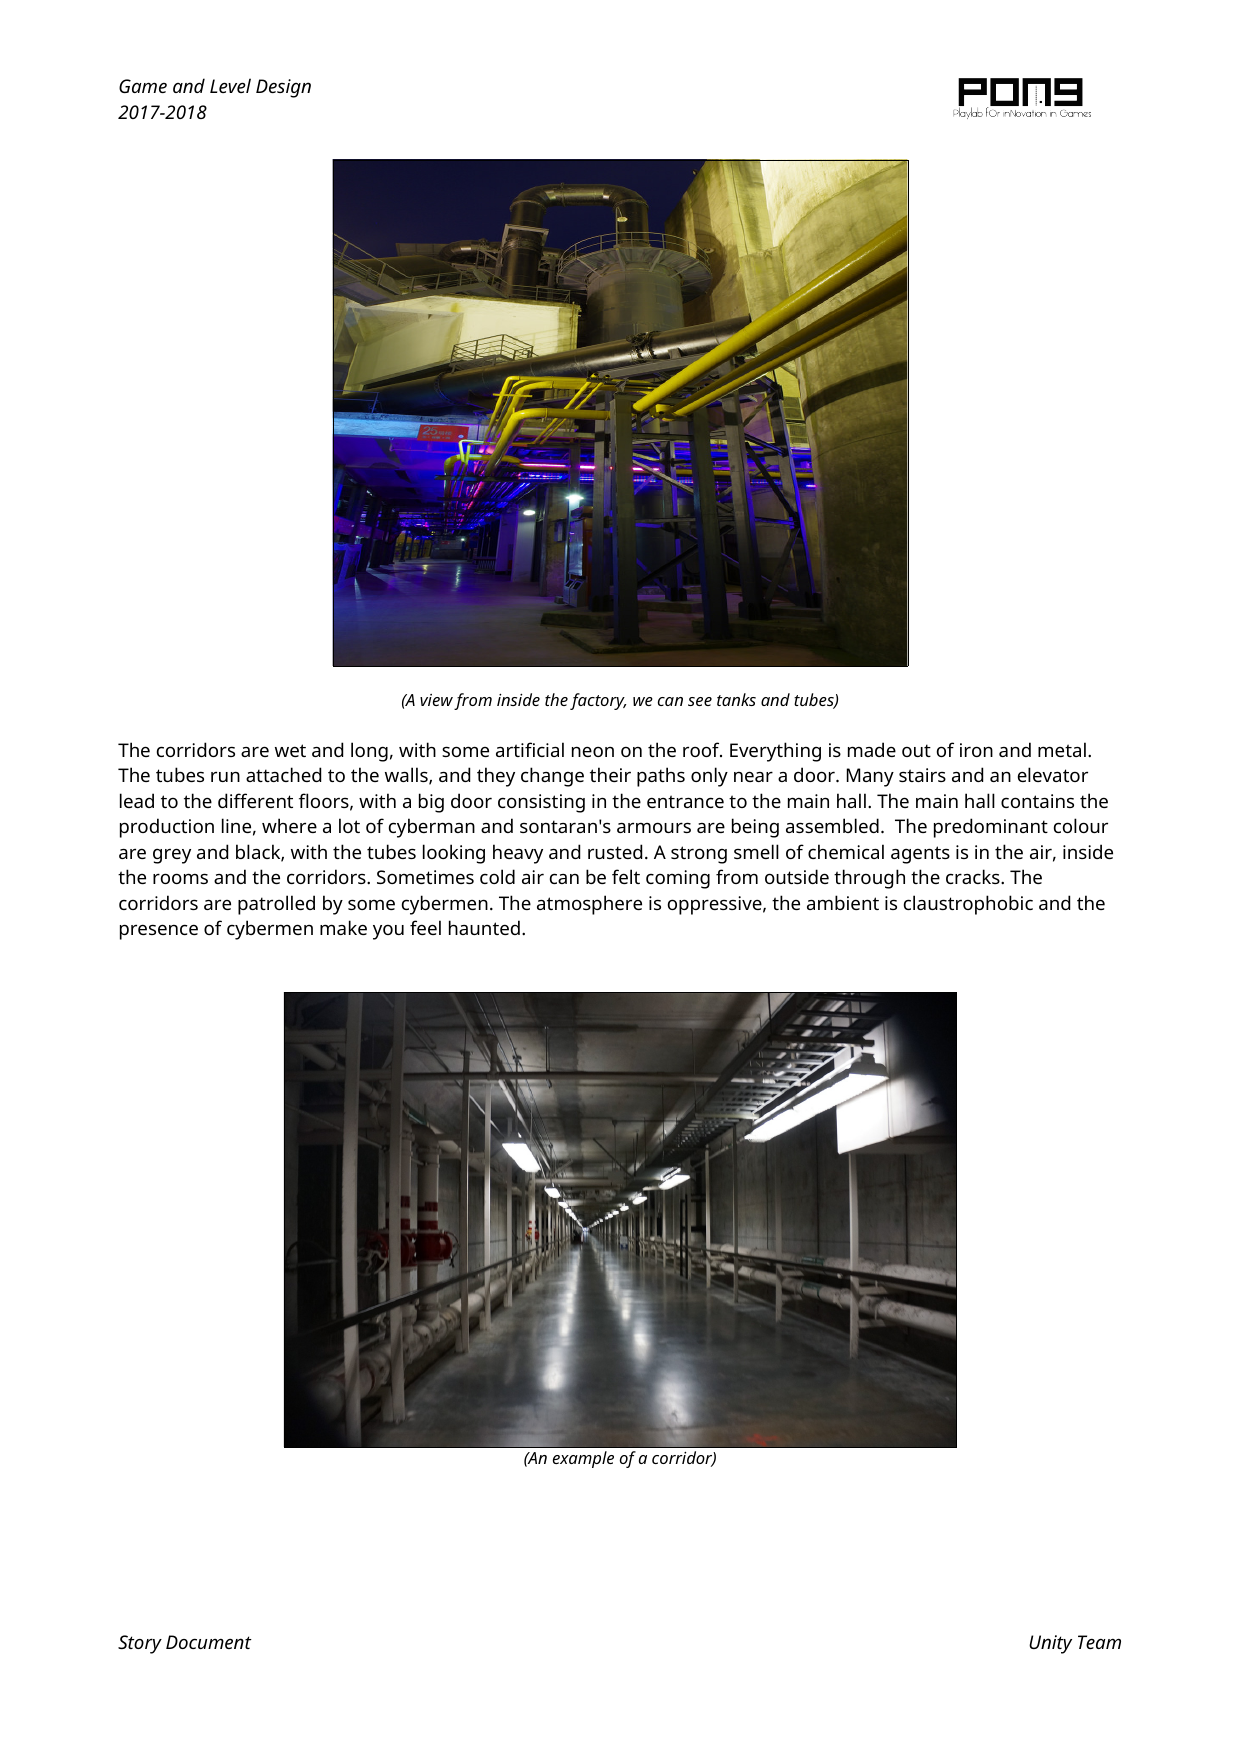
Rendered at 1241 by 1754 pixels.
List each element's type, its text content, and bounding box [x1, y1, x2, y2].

text The corridors are wet and long, with some artificial neon on the roof. Everything is made out of iron and metal. The tubes run attached to the walls, and they change their paths only near a door. Many stairs and an elevator lead to the different floors, with a big door consisting in the entrance to the main hall. The main hall contains the production line, where a lot of cyberman and sontaran's armours are being assembled. The predominant colour are grey and black, with the tubes looking heavy and rusted. A strong smell of chemical agents is in the air, inside the rooms and the corridors. Sometimes cold air can be felt coming from outside through the cracks. The corridors are patrolled by some cybermen. The atmosphere is oppressive, the ambient is claustrophobic and the presence of cybermen make you feel haunted. [118, 737, 1122, 941]
picture [923, 73, 1122, 124]
text (A view from inside the factory, we can see tanks and tubes) [118, 689, 1122, 711]
picture [285, 993, 956, 1447]
picture [334, 161, 908, 666]
text (An example of a corridor) [118, 1390, 1122, 1469]
